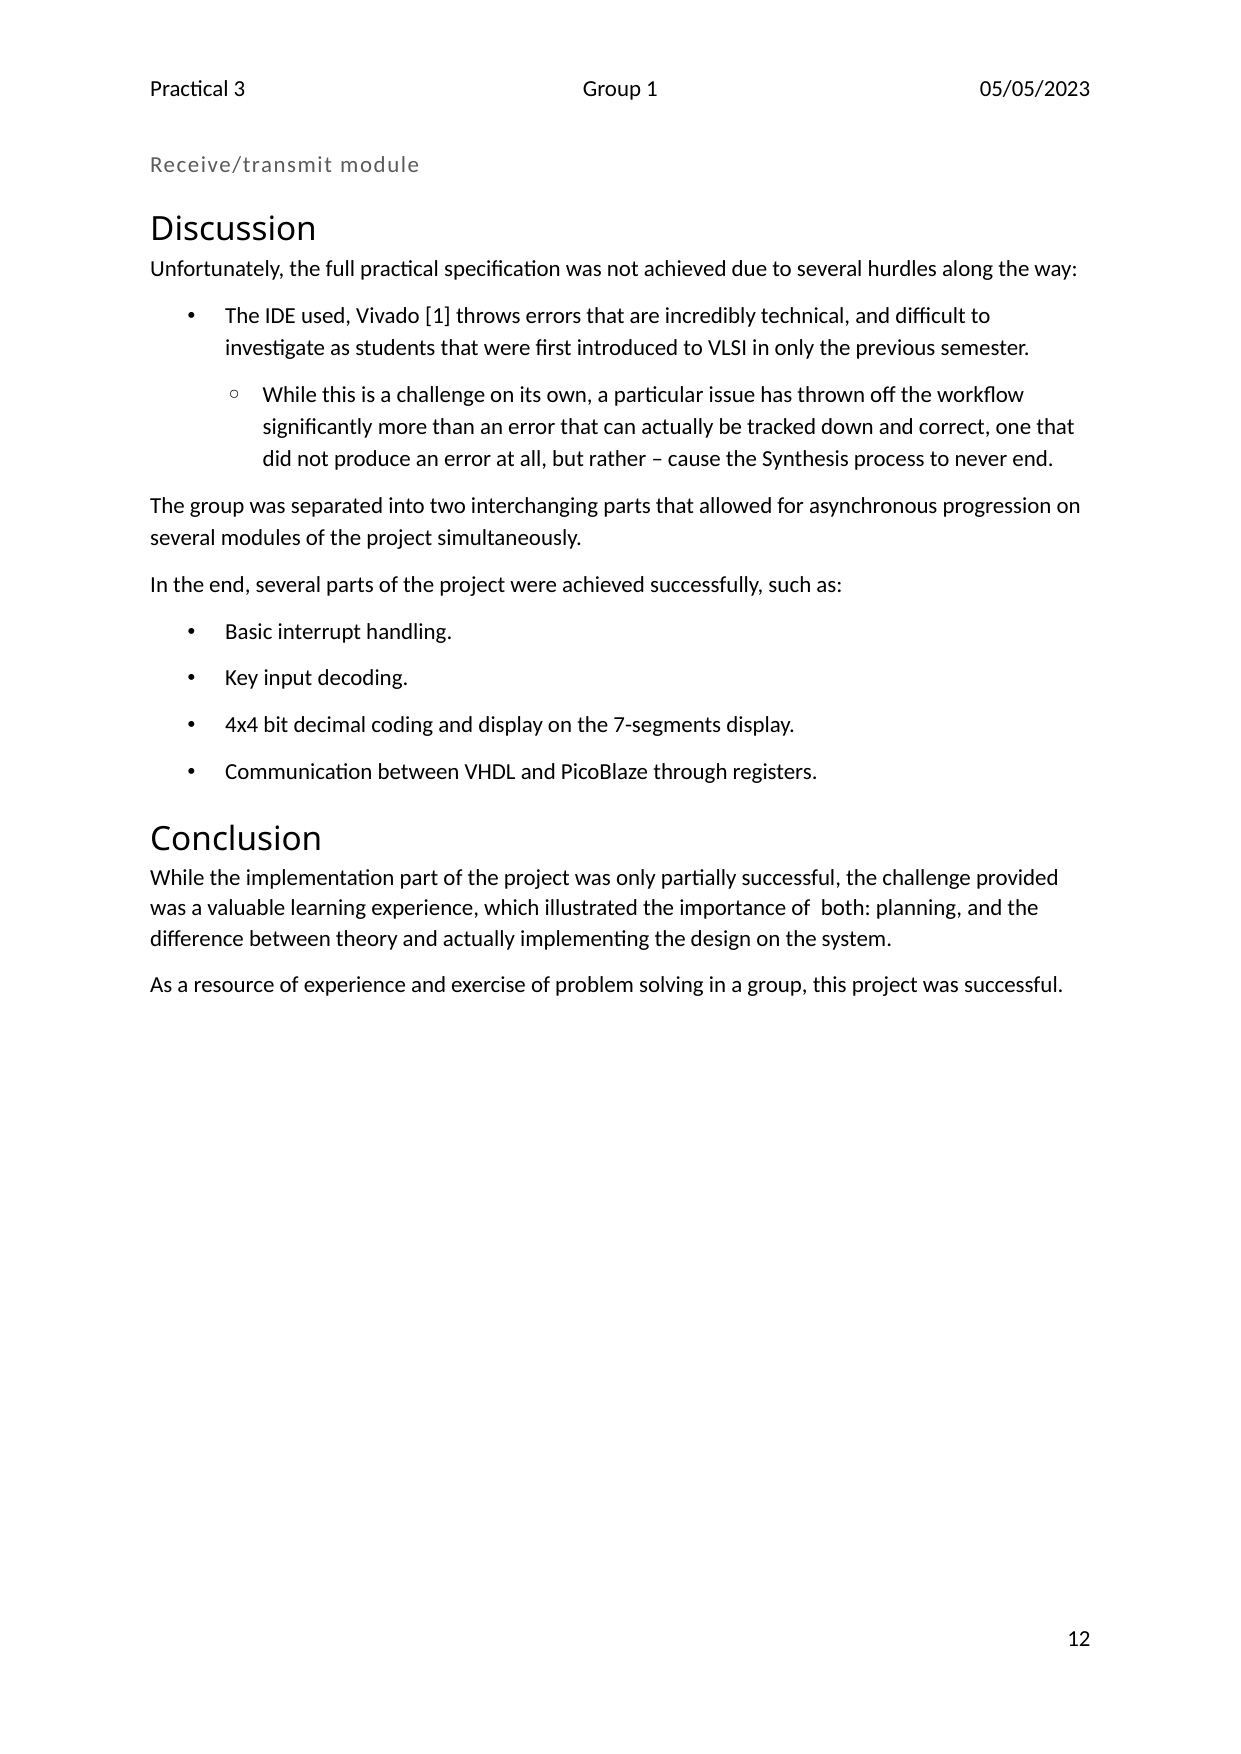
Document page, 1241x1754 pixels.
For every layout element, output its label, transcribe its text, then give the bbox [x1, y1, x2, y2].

subtitle Conclusion [150, 814, 1090, 860]
text While the implementation part of the project was only partially successful, the challenge provided was a valuable learning experience, which illustrated the importance of both: planning, and the difference between theory and actually implementing the design on the system. [150, 863, 1090, 952]
subtitle Receive/transmit module [150, 150, 1090, 178]
list The IDE used, Vivado [1] throws errors that are incredibly technical, and difficult to investigate as students that were first introduced to VLSI in only the previous semester. [187, 301, 1090, 361]
list Key input decoding. [187, 663, 1090, 692]
subtitle Discussion [150, 205, 1090, 251]
list 4x4 bit decimal coding and display on the 7-segments display. [187, 710, 1090, 738]
list While this is a challenge on its own, a particular issue has thrown off the workflow significantly more than an error that can actually be tracked down and correct, one that did not produce an error at all, but rather – cause the Synthesis process to never end. [225, 380, 1090, 472]
text Unfortunately, the full practical specification was not achieved due to several hurdles along the way: [150, 254, 1090, 282]
text As a resource of experience and exercise of problem solving in a group, this project was successful. [150, 971, 1090, 998]
list Basic interrupt handling. [187, 617, 1090, 645]
text The group was separated into two interchanging parts that allowed for asynchronous progression on several modules of the project simultaneously. [150, 491, 1090, 551]
text In the end, several parts of the project were achieved successfully, such as: [150, 570, 1090, 598]
list Communication between VHDL and PicoBlaze through registers. [187, 757, 1090, 785]
